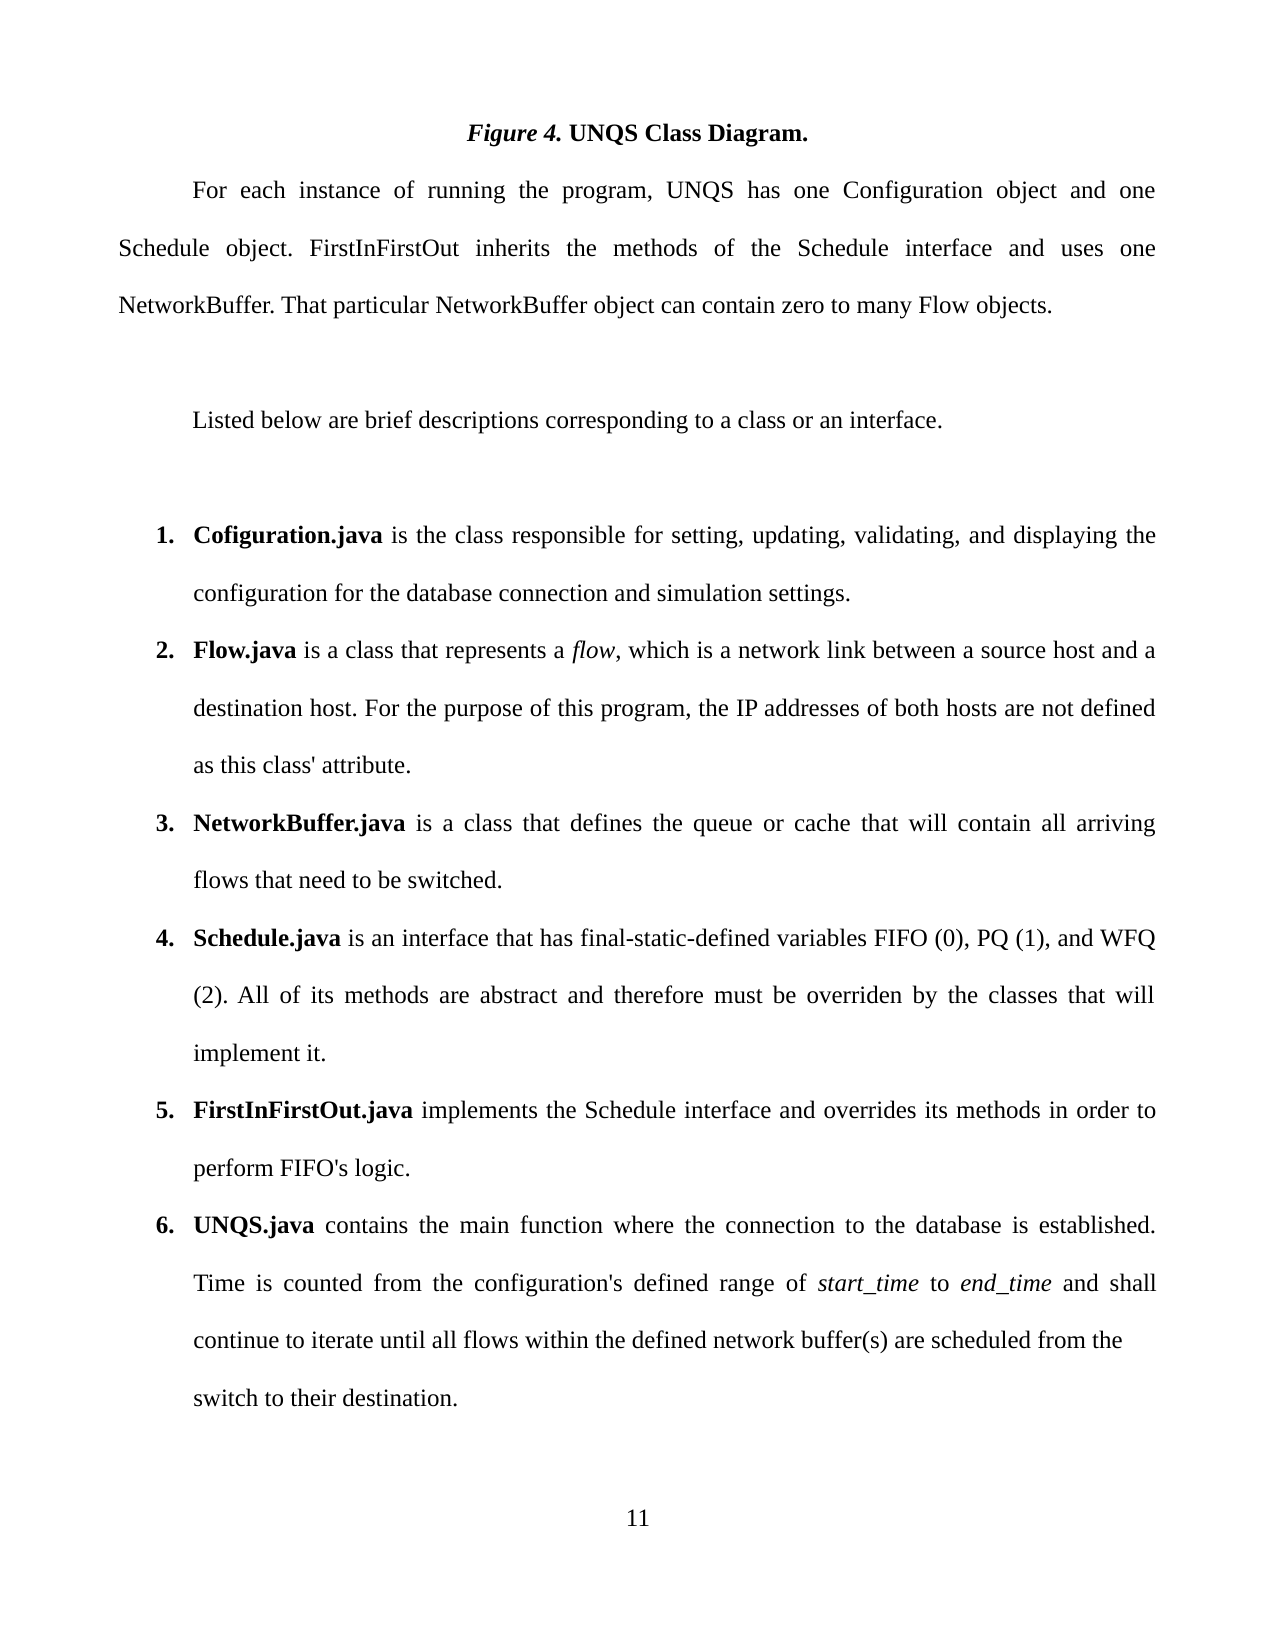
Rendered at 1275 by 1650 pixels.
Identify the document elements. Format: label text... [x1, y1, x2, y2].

list switch to their destination. [156, 1383, 1157, 1412]
text For each instance of running the program, UNQS has one Configuration object and one Schedule object. FirstInFirstOut inherits the methods of the Schedule interface and uses one NetworkBuffer. That particular NetworkBuffer object can contain zero to many Flow objects. [118, 176, 1157, 319]
text Listed below are brief descriptions corresponding to a class or an interface. [118, 406, 1157, 434]
list Schedule.java is an interface that has final-static-defined variables FIFO (0), PQ (1), and WFQ (2). All of its methods are abstract and therefore must be overriden by the classes that will implement it. [156, 923, 1157, 1067]
list UNQS.java contains the main function where the connection to the database is established. Time is counted from the configuration's defined range of start_time to end_time and shall continue to iterate until all flows within the defined network buffer(s) are scheduled from the [156, 1211, 1157, 1354]
list FirstInFirstOut.java implements the Schedule interface and overrides its methods in order to perform FIFO's logic. [156, 1096, 1157, 1182]
text Figure 4. UNQS Class Diagram. [118, 118, 1157, 147]
list Flow.java is a class that represents a flow, which is a network link between a source host and a destination host. For the purpose of this program, the IP addresses of both hosts are not defined as this class' attribute. [156, 636, 1157, 779]
list Cofiguration.java is the class responsible for setting, updating, validating, and displaying the configuration for the database connection and simulation settings. [156, 521, 1157, 607]
list NetworkBuffer.java is a class that defines the queue or cache that will contain all arriving flows that need to be switched. [156, 808, 1157, 894]
